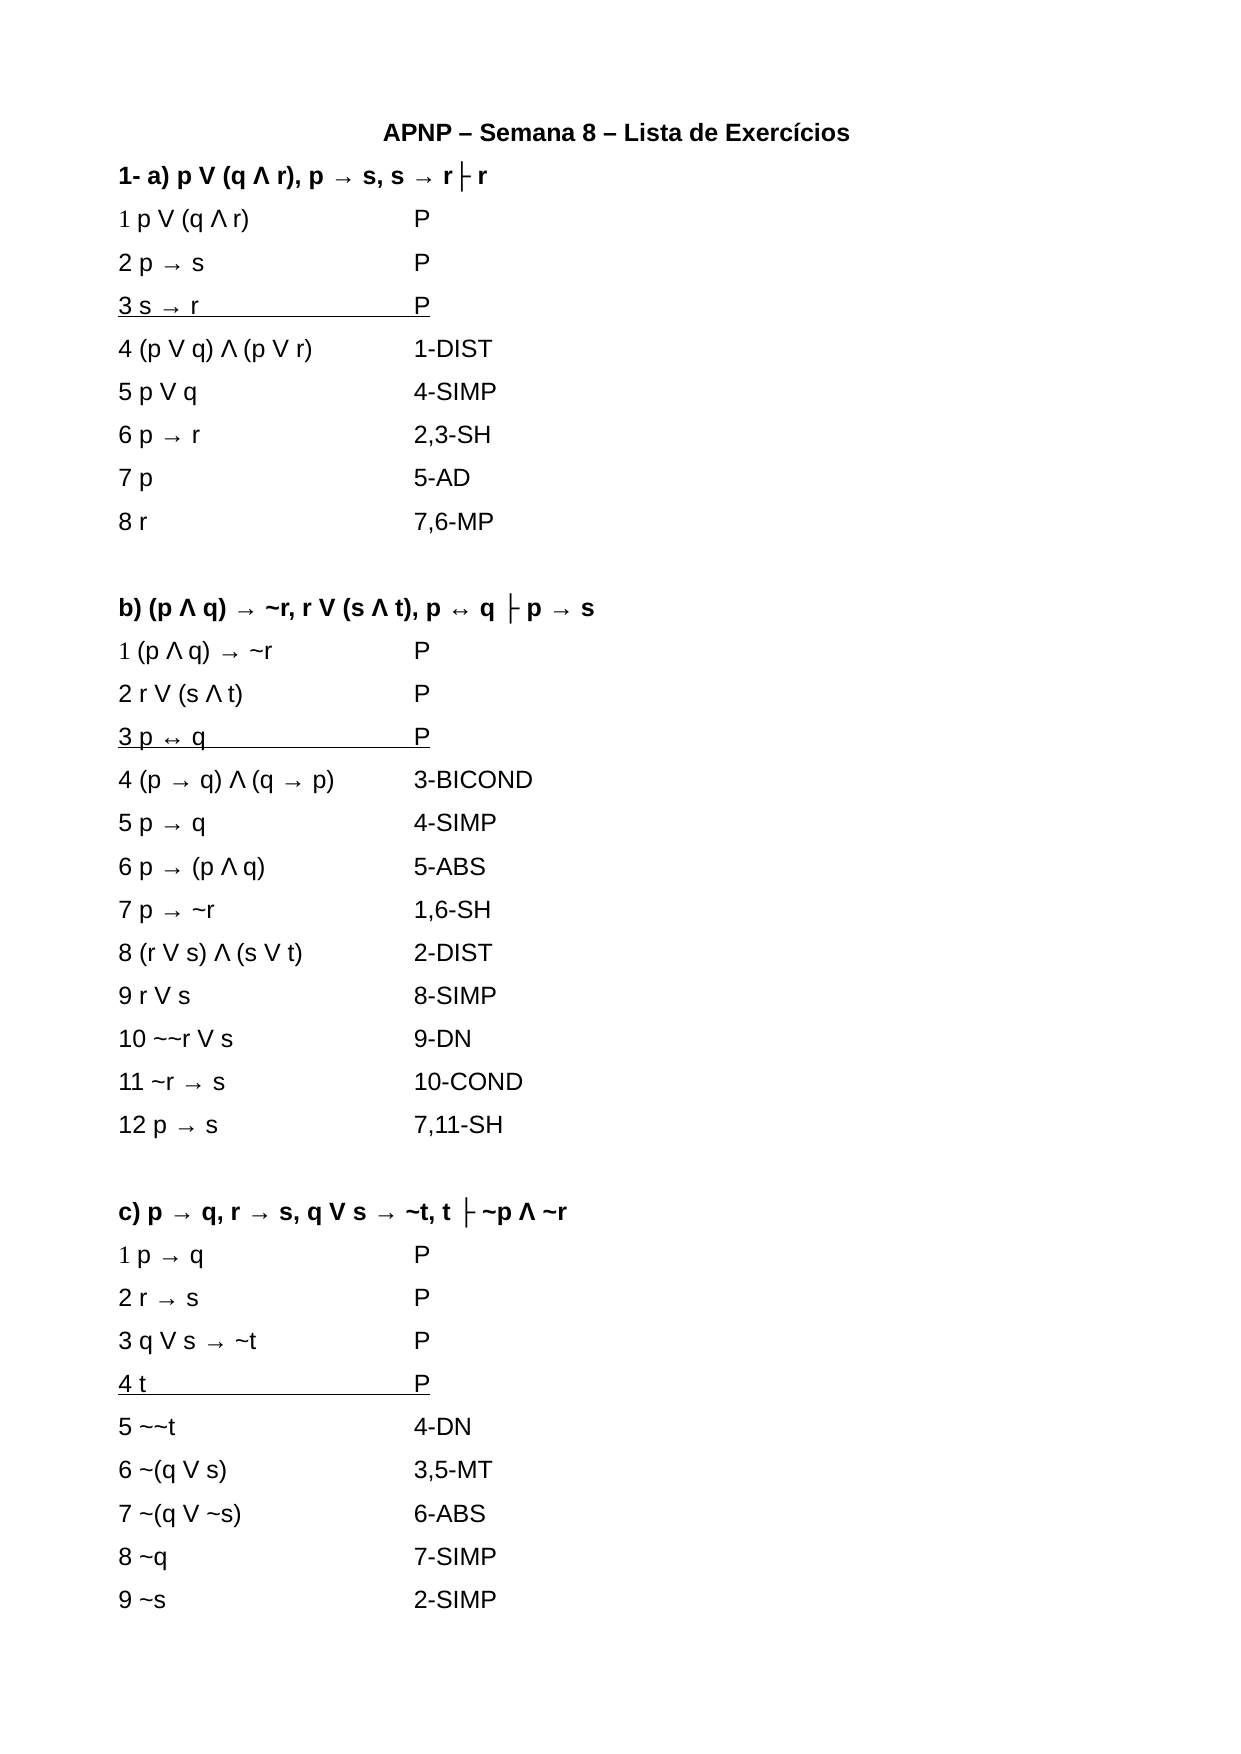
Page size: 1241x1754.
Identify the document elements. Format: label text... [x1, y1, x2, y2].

text b) (p Λ q) → ~r, r V (s Λ t), p ↔ q ├ p → s [118, 593, 509, 621]
text 8 (r V s) Λ (s V t) 2-DIST [118, 938, 1122, 967]
text 2 p → s P [118, 248, 1122, 276]
text 4 (p → q) Λ (q → p) 3-BICOND [118, 765, 1122, 794]
text 9 r V s 8-SIMP [118, 981, 1122, 1010]
text 6 p → r 2,3-SH [118, 420, 1122, 449]
text 3 p ↔ q P [118, 722, 1122, 751]
text 1 p V (q Λ r) P [118, 204, 1122, 233]
text 5 p → q 4-SIMP [118, 808, 1122, 837]
text 7 p → ~r 1,6-SH [118, 895, 1122, 923]
text 4 (p V q) Λ (p V r) 1-DIST [118, 334, 1122, 363]
text APNP – Semana 8 – Lista de Exercícios [118, 118, 1122, 147]
text 1 (p Λ q) → ~r P [118, 636, 1122, 665]
text 8 ~q 7-SIMP [118, 1542, 1122, 1570]
text 4 t P [118, 1369, 1122, 1398]
text 8 r 7,6-MP [118, 506, 1122, 535]
text 2 r → s P [118, 1283, 1122, 1312]
text 7 p 5-AD [118, 463, 1122, 492]
text 12 p → s 7,11-SH [118, 1110, 1122, 1139]
text 11 ~r → s 10-COND [118, 1067, 1122, 1096]
text 6 ~(q V s) 3,5-MT [118, 1455, 1122, 1484]
text 5 ~~t 4-DN [118, 1412, 1122, 1441]
text 1- a) p V (q Λ r), p → s, s → r├ r [463, 161, 1122, 190]
text 3 q V s → ~t P [118, 1326, 1122, 1355]
text 1 p → q P [118, 1240, 1122, 1268]
text 6 p → (p Λ q) 5-ABS [118, 852, 1122, 880]
text 7 ~(q V ~s) 6-ABS [118, 1498, 1122, 1527]
text 10 ~~r V s 9-DN [118, 1024, 1122, 1053]
text 5 p V q 4-SIMP [118, 377, 1122, 406]
text 1- a) p V (q Λ r), p → s, s → r├ r [118, 161, 461, 190]
text c) p → q, r → s, q V s → ~t, t ├ ~p Λ ~r [467, 1197, 1122, 1225]
text c) p → q, r → s, q V s → ~t, t ├ ~p Λ ~r [118, 1197, 465, 1225]
text 2 r V (s Λ t) P [118, 679, 1122, 708]
text 9 ~s 2-SIMP [118, 1585, 1122, 1613]
text b) (p Λ q) → ~r, r V (s Λ t), p ↔ q ├ p → s [511, 593, 1122, 621]
text 3 s → r P [118, 291, 1122, 319]
